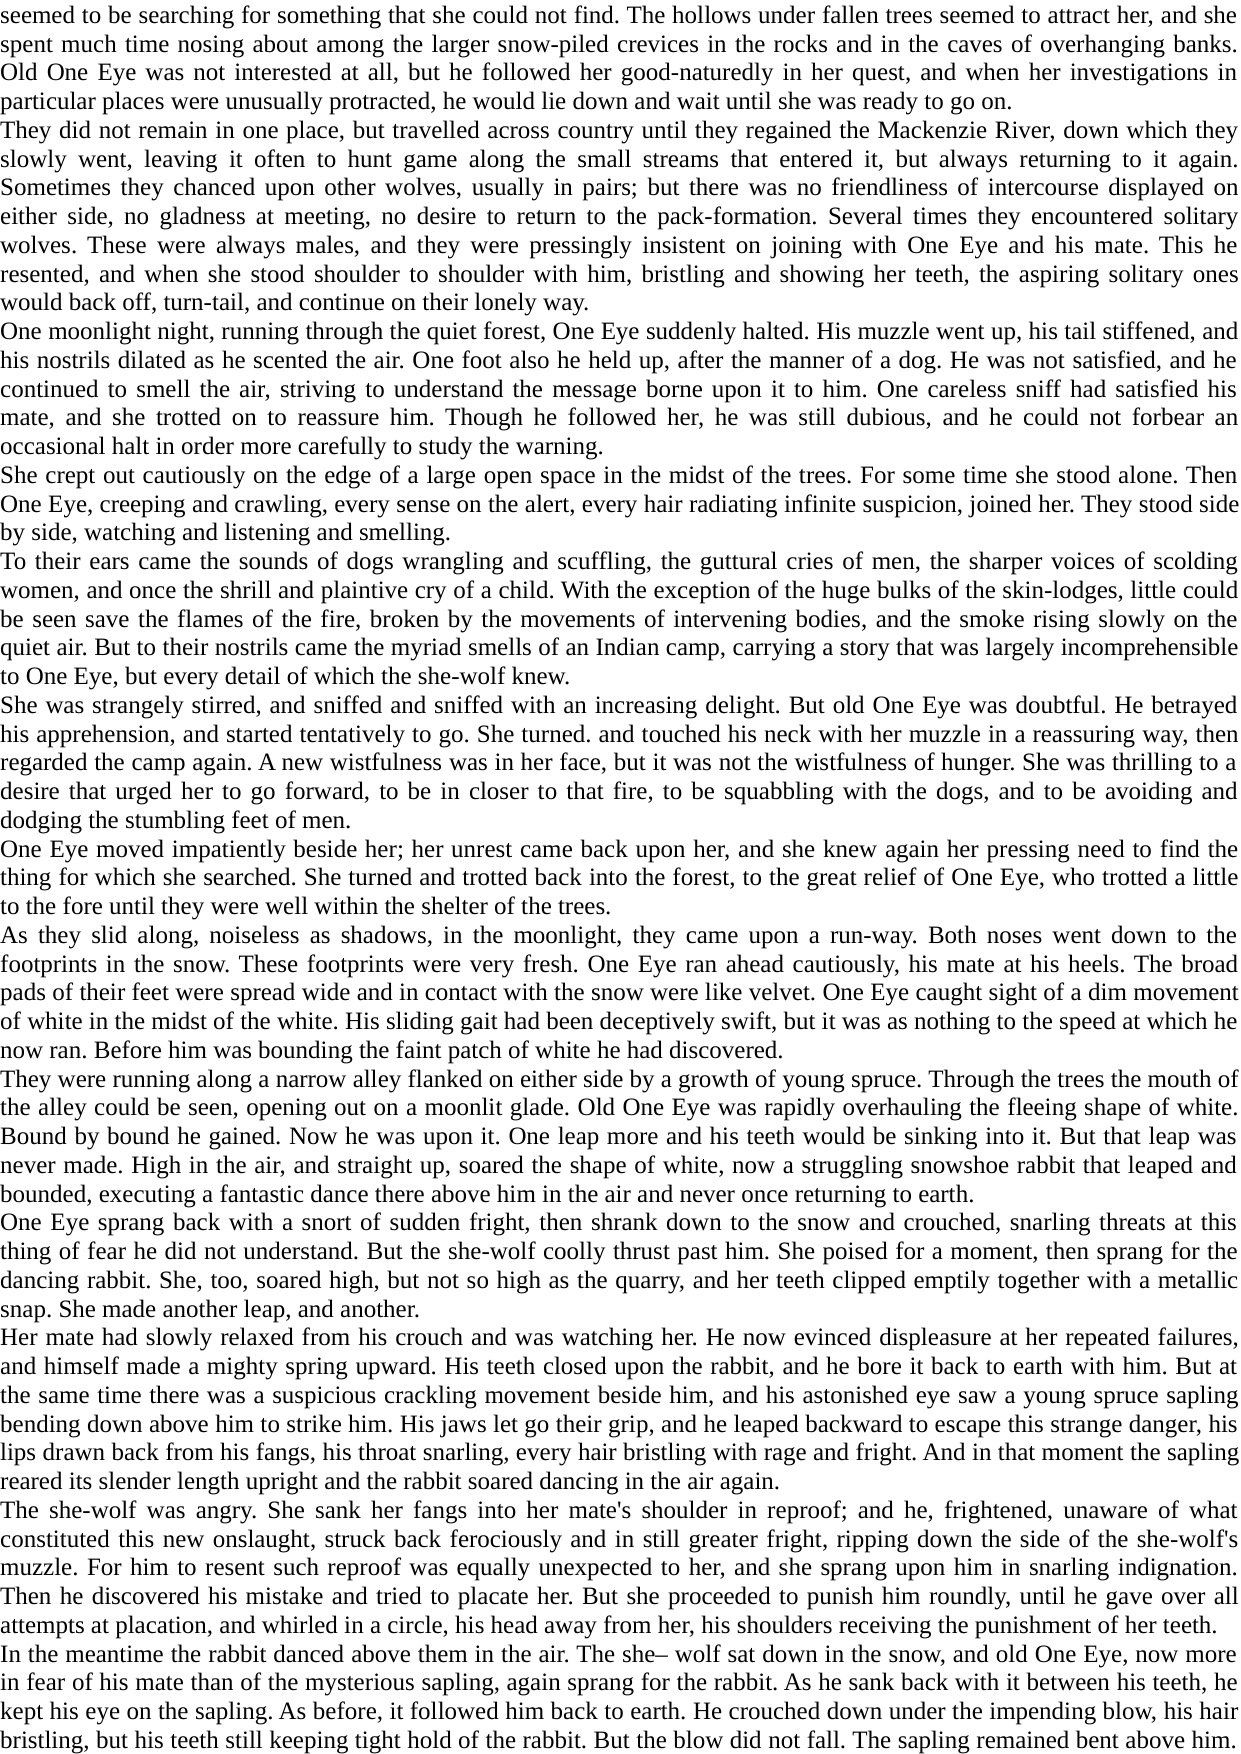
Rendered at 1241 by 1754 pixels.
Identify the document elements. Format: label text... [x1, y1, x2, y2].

text One moonlight night, running through the quiet forest, One Eye suddenly halted. His muzzle went up, his tail stiffened, and his nostrils dilated as he scented the air. One foot also he held up, after the manner of a dog. He was not satisfied, and he continued to smell the air, striving to understand the message borne upon it to him. One careless sniff had satisfied his mate, and she trotted on to reassure him. Though he followed her, he was still dubious, and he could not forbear an occasional halt in order more carefully to study the warning. [0, 316, 1240, 460]
text In the meantime the rabbit danced above them in the air. The she– wolf sat down in the snow, and old One Eye, now more in fear of his mate than of the mysterious sapling, again sprang for the rabbit. As he sank back with it between his teeth, he kept his eye on the sapling. As before, it followed him back to earth. He crouched down under the impending blow, his hair bristling, but his teeth still keeping tight hold of the rabbit. But the blow did not fall. The sapling remained bent above him. [0, 1639, 1240, 1754]
text They were running along a narrow alley flanked on either side by a growth of young spruce. Through the trees the mouth of the alley could be seen, opening out on a moonlit glade. Old One Eye was rapidly overhauling the fleeing shape of white. Bound by bound he gained. Now he was upon it. One leap more and his teeth would be sinking into it. But that leap was never made. High in the air, and straight up, soared the shape of white, now a struggling snowshoe rabbit that leaped and bounded, executing a fantastic dance there above him in the air and never once returning to earth. [0, 1064, 1240, 1207]
text The she-wolf was angry. She sank her fangs into her mate's shoulder in reproof; and he, frightened, unaware of what constituted this new onslaught, struck back ferociously and in still greater fright, ripping down the side of the she-wolf's muzzle. For him to resent such reproof was equally unexpected to her, and she sprang upon him in snarling indignation. Then he discovered his mistake and tried to placate her. But she proceeded to punish him roundly, until he gave over all attempts at placation, and whirled in a circle, his head away from her, his shoulders receiving the punishment of her teeth. [0, 1495, 1240, 1639]
text She was strangely stirred, and sniffed and sniffed with an increasing delight. But old One Eye was doubtful. He betrayed his apprehension, and started tentatively to go. She turned. and touched his neck with her muzzle in a reassuring way, then regarded the camp again. A new wistfulness was in her face, but it was not the wistfulness of hunger. She was thrilling to a desire that urged her to go forward, to be in closer to that fire, to be squabbling with the dogs, and to be avoiding and dodging the stumbling feet of men. [0, 690, 1240, 834]
text She crept out cautiously on the edge of a large open space in the midst of the trees. For some time she stood alone. Then One Eye, creeping and crawling, every sense on the alert, every hair radiating infinite suspicion, joined her. They stood side by side, watching and listening and smelling. [0, 460, 1240, 546]
text One Eye moved impatiently beside her; her unrest came back upon her, and she knew again her pressing need to find the thing for which she searched. She turned and trotted back into the forest, to the great relief of One Eye, who trotted a little to the fore until they were well within the shelter of the trees. [0, 834, 1240, 920]
text One Eye sprang back with a snort of sudden fright, then shrank down to the snow and crouched, snarling threats at this thing of fear he did not understand. But the she-wolf coolly thrust past him. She poised for a moment, then sprang for the dancing rabbit. She, too, soared high, but not so high as the quarry, and her teeth clipped emptily together with a metallic snap. She made another leap, and another. [0, 1207, 1240, 1322]
text seemed to be searching for something that she could not find. The hollows under fallen trees seemed to attract her, and she spent much time nosing about among the larger snow-piled crevices in the rocks and in the caves of overhanging banks. Old One Eye was not interested at all, but he followed her good-naturedly in her quest, and when her investigations in particular places were unusually protracted, he would lie down and wait until she was ready to go on. [0, 0, 1240, 115]
text As they slid along, noiseless as shadows, in the moonlight, they came upon a run-way. Both noses went down to the footprints in the snow. These footprints were very fresh. One Eye ran ahead cautiously, his mate at his heels. The broad pads of their feet were spread wide and in contact with the snow were like velvet. One Eye caught sight of a dim movement of white in the midst of the white. His sliding gait had been deceptively swift, but it was as nothing to the speed at which he now ran. Before him was bounding the faint patch of white he had discovered. [0, 920, 1240, 1064]
text Her mate had slowly relaxed from his crouch and was watching her. He now evinced displeasure at her repeated failures, and himself made a mighty spring upward. His teeth closed upon the rabbit, and he bore it back to earth with him. But at the same time there was a suspicious crackling movement beside him, and his astonished eye saw a young spruce sapling bending down above him to strike him. His jaws let go their grip, and he leaped backward to escape this strange danger, his lips drawn back from his fangs, his throat snarling, every hair bristling with rage and fright. And in that moment the sapling reared its slender length upright and the rabbit soared dancing in the air again. [0, 1322, 1240, 1495]
text They did not remain in one place, but travelled across country until they regained the Mackenzie River, down which they slowly went, leaving it often to hunt game along the small streams that entered it, but always returning to it again. Sometimes they chanced upon other wolves, usually in pairs; but there was no friendliness of intercourse displayed on either side, no gladness at meeting, no desire to return to the pack-formation. Several times they encountered solitary wolves. These were always males, and they were pressingly insistent on joining with One Eye and his mate. This he resented, and when she stood shoulder to shoulder with him, bristling and showing her teeth, the aspiring solitary ones would back off, turn-tail, and continue on their lonely way. [0, 115, 1240, 316]
text To their ears came the sounds of dogs wrangling and scuffling, the guttural cries of men, the sharper voices of scolding women, and once the shrill and plaintive cry of a child. With the exception of the huge bulks of the skin-lodges, little could be seen save the flames of the fire, broken by the movements of intervening bodies, and the smoke rising slowly on the quiet air. But to their nostrils came the myriad smells of an Indian camp, carrying a story that was largely incomprehensible to One Eye, but every detail of which the she-wolf knew. [0, 546, 1240, 690]
